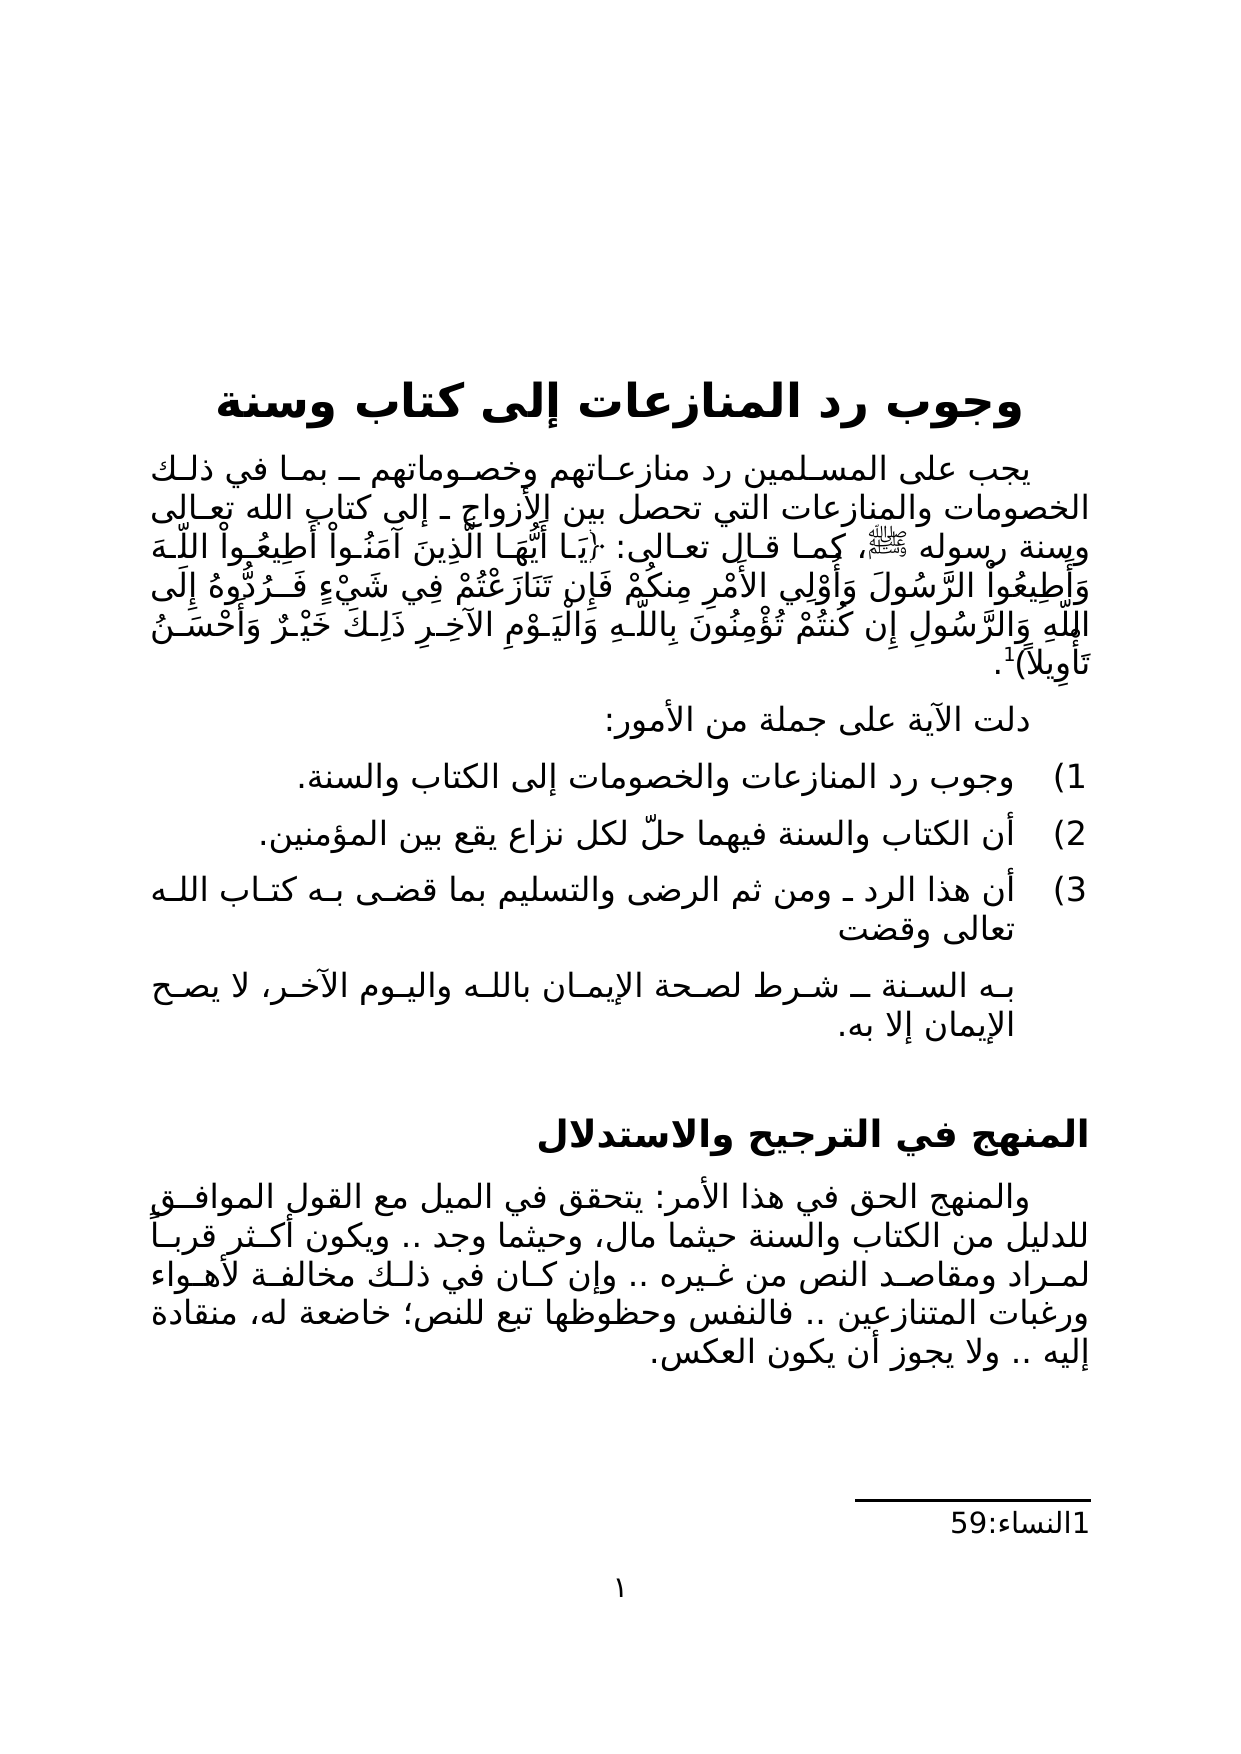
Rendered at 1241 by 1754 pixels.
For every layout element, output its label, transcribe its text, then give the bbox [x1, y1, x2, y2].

list أن الكتاب والسنة فيهما حلّ لكل نزاع يقع بين المؤمنين. [150, 814, 1053, 853]
list أن هذا الرد ـ ومن ثم الرضى والتسليم بما قضى به كتاب الله تعالى وقضت [150, 871, 1053, 949]
list به السنة ـ شرط لصحة الإيمان بالله واليوم الآخر، لا يصح الإيمان إلا به. [150, 967, 1053, 1044]
text دلت الآية على جملة من الأمور: [150, 701, 1090, 739]
subtitle وجوب رد المنازعات إلى كتاب وسنة [150, 374, 1090, 428]
text يجب على المسلمين رد منازعاتهم وخصوماتهم ـ بما في ذلك الخصومات والمنازعات التي تحصل بين الأزواج ـ إلى كتاب الله تعالى وسنة رسوله ﷺ، كما قال تعالى: ﴿يَا أَيُّهَا الَّذِينَ آمَنُواْ أَطِيعُواْ اللّهَ وَأَطِيعُواْ الرَّسُولَ وَأُوْلِي الأَمْرِ مِنكُمْ فَإِن تَنَازَعْتُمْ فِي شَيْءٍ فَرُدُّوهُ إِلَى اللّهِ وَالرَّسُولِ إِن كُنتُمْ تُؤْمِنُونَ بِاللّهِ وَالْيَوْمِ الآخِرِ ذَلِكَ خَيْرٌ وَأَحْسَنُ تَأْوِيلاً﴾. [150, 449, 1090, 683]
subtitle المنهج في الترجيح والاستدلال [150, 1112, 1090, 1156]
text النساء:59 [150, 1507, 1090, 1541]
list وجوب رد المنازعات والخصومات إلى الكتاب والسنة. [150, 757, 1053, 796]
text والمنهج الحق في هذا الأمر: يتحقق في الميل مع القول الموافق للدليل من الكتاب والسنة حيثما مال، وحيثما وجد .. ويكون أكثر قرباً لمراد ومقاصد النص من غيره .. وإن كان في ذلك مخالفة لأهواء ورغبات المتنازعين .. فالنفس وحظوظها تبع للنص؛ خاضعة له، منقادة إليه .. ولا يجوز أن يكون العكس. [150, 1177, 1090, 1372]
